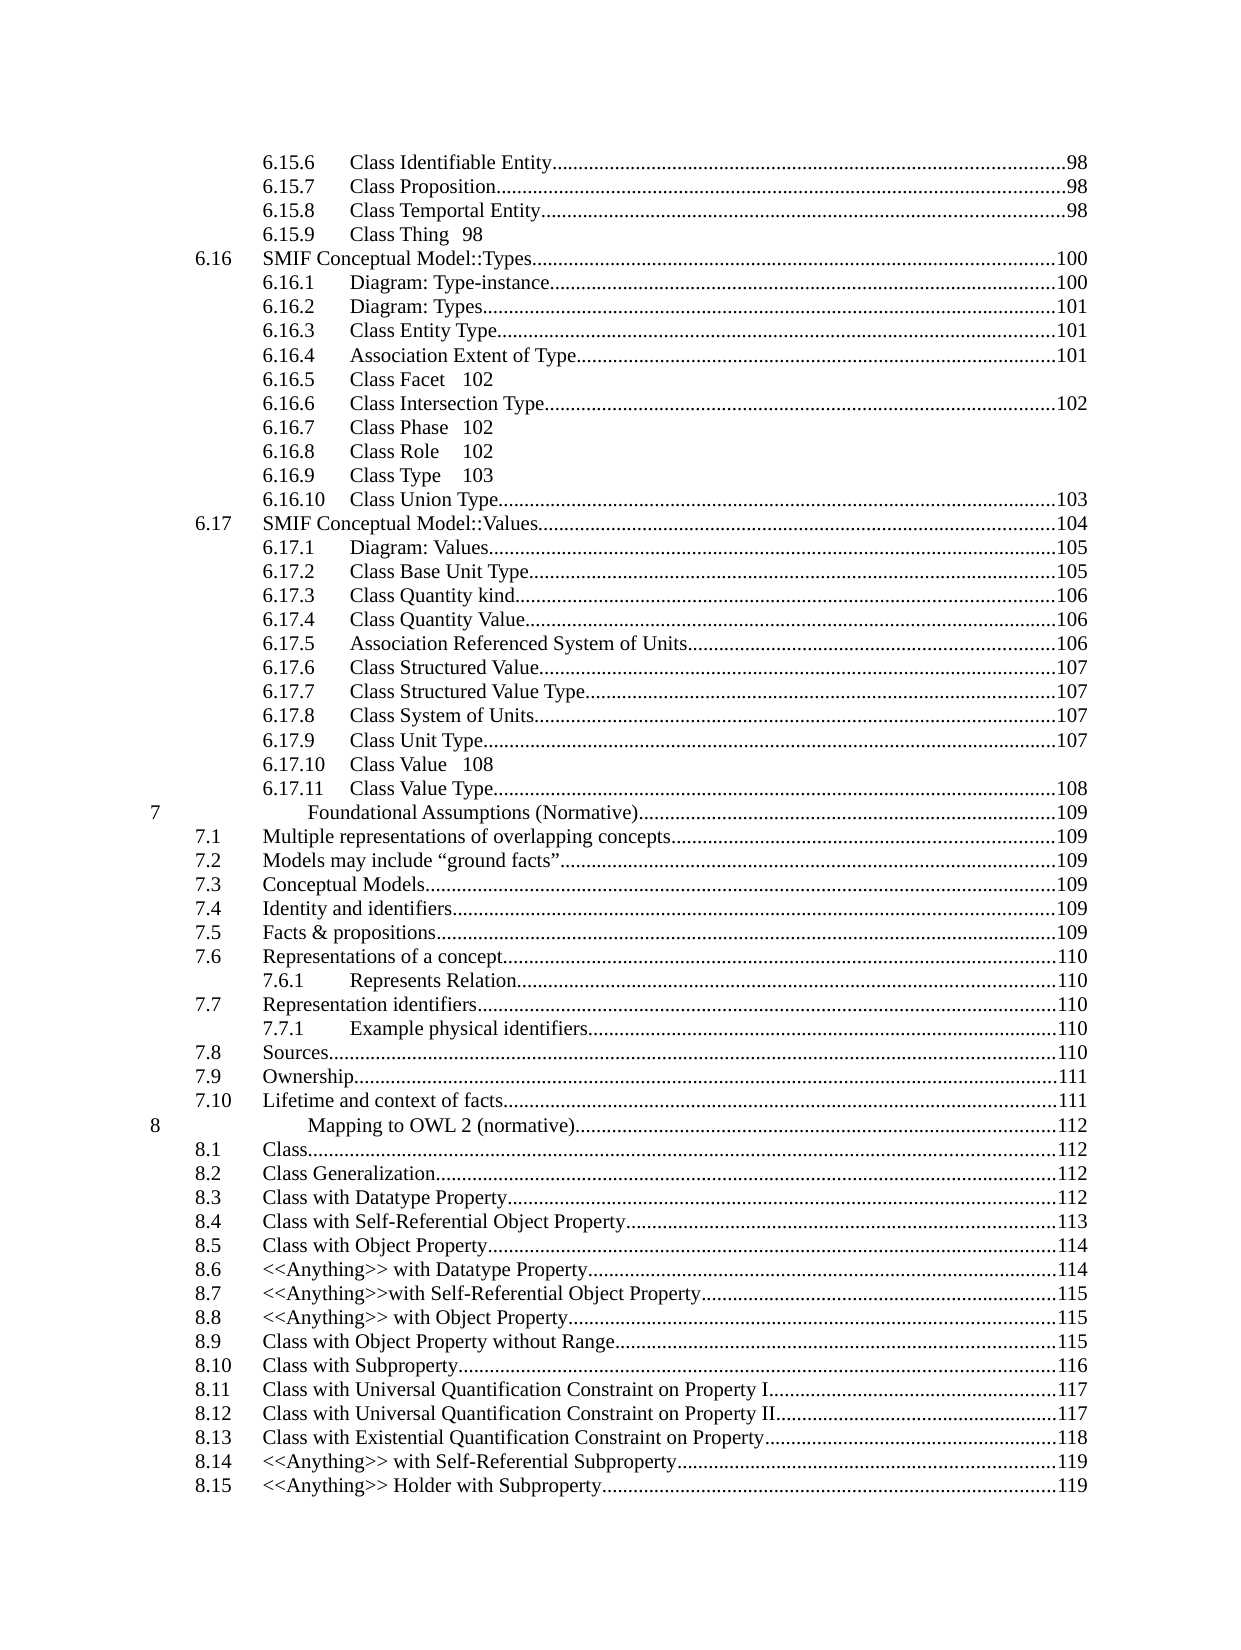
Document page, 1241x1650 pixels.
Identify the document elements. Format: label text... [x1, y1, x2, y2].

text 8 Mapping to OWL 2 (normative) 112 [150, 1112, 1090, 1137]
text 8.8 <<Anything>> with Object Property 115 [195, 1305, 1090, 1329]
text 6.16.2 Diagram: Types 101 [262, 294, 1090, 318]
text 7.7.1 Example physical identifiers 110 [262, 1016, 1090, 1040]
text 8.12 Class with Universal Quantification Constraint on Property II 117 [195, 1401, 1090, 1425]
text 6.17.1 Diagram: Values 105 [262, 535, 1090, 559]
text 8.7 <<Anything>>with Self-Referential Object Property 115 [195, 1281, 1090, 1305]
text 6.15.7 Class Proposition 98 [262, 174, 1090, 198]
text 6.16.8 Class Role 102 [262, 439, 1090, 463]
text 6.17.5 Association Referenced System of Units 106 [262, 631, 1090, 655]
text 6.16.10 Class Union Type 103 [262, 487, 1090, 511]
text 7.10 Lifetime and context of facts 111 [195, 1088, 1090, 1112]
text 6.17.2 Class Base Unit Type 105 [262, 559, 1090, 583]
text 7.4 Identity and identifiers 109 [195, 896, 1090, 920]
text 8.10 Class with Subproperty 116 [195, 1353, 1090, 1377]
text 7 Foundational Assumptions (Normative) 109 [150, 800, 1090, 824]
text 6.17.4 Class Quantity Value 106 [262, 607, 1090, 631]
text 6.16.6 Class Intersection Type 102 [262, 391, 1090, 415]
text 7.1 Multiple representations of overlapping concepts 109 [195, 824, 1090, 848]
text 6.17.11 Class Value Type 108 [262, 776, 1090, 800]
text 7.5 Facts & propositions 109 [195, 920, 1090, 944]
text 7.7 Representation identifiers 110 [195, 992, 1090, 1016]
text 6.15.9 Class Thing 98 [262, 222, 1090, 246]
text 6.17 SMIF Conceptual Model::Values 104 [195, 511, 1090, 535]
text 7.6 Representations of a concept 110 [195, 944, 1090, 968]
text 8.11 Class with Universal Quantification Constraint on Property I 117 [195, 1377, 1090, 1401]
text 7.8 Sources 110 [195, 1040, 1090, 1064]
text 6.17.6 Class Structured Value 107 [262, 655, 1090, 679]
text 6.16.1 Diagram: Type-instance 100 [262, 270, 1090, 294]
text 8.2 Class Generalization 112 [195, 1161, 1090, 1185]
text 8.3 Class with Datatype Property 112 [195, 1185, 1090, 1209]
text 8.9 Class with Object Property without Range 115 [195, 1329, 1090, 1353]
text 6.17.7 Class Structured Value Type 107 [262, 679, 1090, 703]
text 8.5 Class with Object Property 114 [195, 1233, 1090, 1257]
text 8.4 Class with Self-Referential Object Property 113 [195, 1209, 1090, 1233]
text 6.15.6 Class Identifiable Entity 98 [262, 150, 1090, 174]
text 6.17.3 Class Quantity kind 106 [262, 583, 1090, 607]
text 7.3 Conceptual Models 109 [195, 872, 1090, 896]
text 6.17.10 Class Value 108 [262, 752, 1090, 776]
text 7.6.1 Represents Relation 110 [262, 968, 1090, 992]
text 8.1 Class 112 [195, 1137, 1090, 1161]
text 6.15.8 Class Temportal Entity 98 [262, 198, 1090, 222]
text 8.15 <<Anything>> Holder with Subproperty 119 [195, 1473, 1090, 1497]
text 7.9 Ownership 111 [195, 1064, 1090, 1088]
text 8.14 <<Anything>> with Self-Referential Subproperty 119 [195, 1449, 1090, 1473]
text 8.6 <<Anything>> with Datatype Property 114 [195, 1257, 1090, 1281]
text 6.16.3 Class Entity Type 101 [262, 318, 1090, 342]
text 6.16.7 Class Phase 102 [262, 415, 1090, 439]
text 6.16.4 Association Extent of Type 101 [262, 342, 1090, 367]
text 7.2 Models may include “ground facts” 109 [195, 848, 1090, 872]
text 6.16.5 Class Facet 102 [262, 367, 1090, 391]
text 8.13 Class with Existential Quantification Constraint on Property 118 [195, 1425, 1090, 1449]
text 6.16.9 Class Type 103 [262, 463, 1090, 487]
text 6.16 SMIF Conceptual Model::Types 100 [195, 246, 1090, 270]
text 6.17.9 Class Unit Type 107 [262, 727, 1090, 752]
text 6.17.8 Class System of Units 107 [262, 703, 1090, 727]
